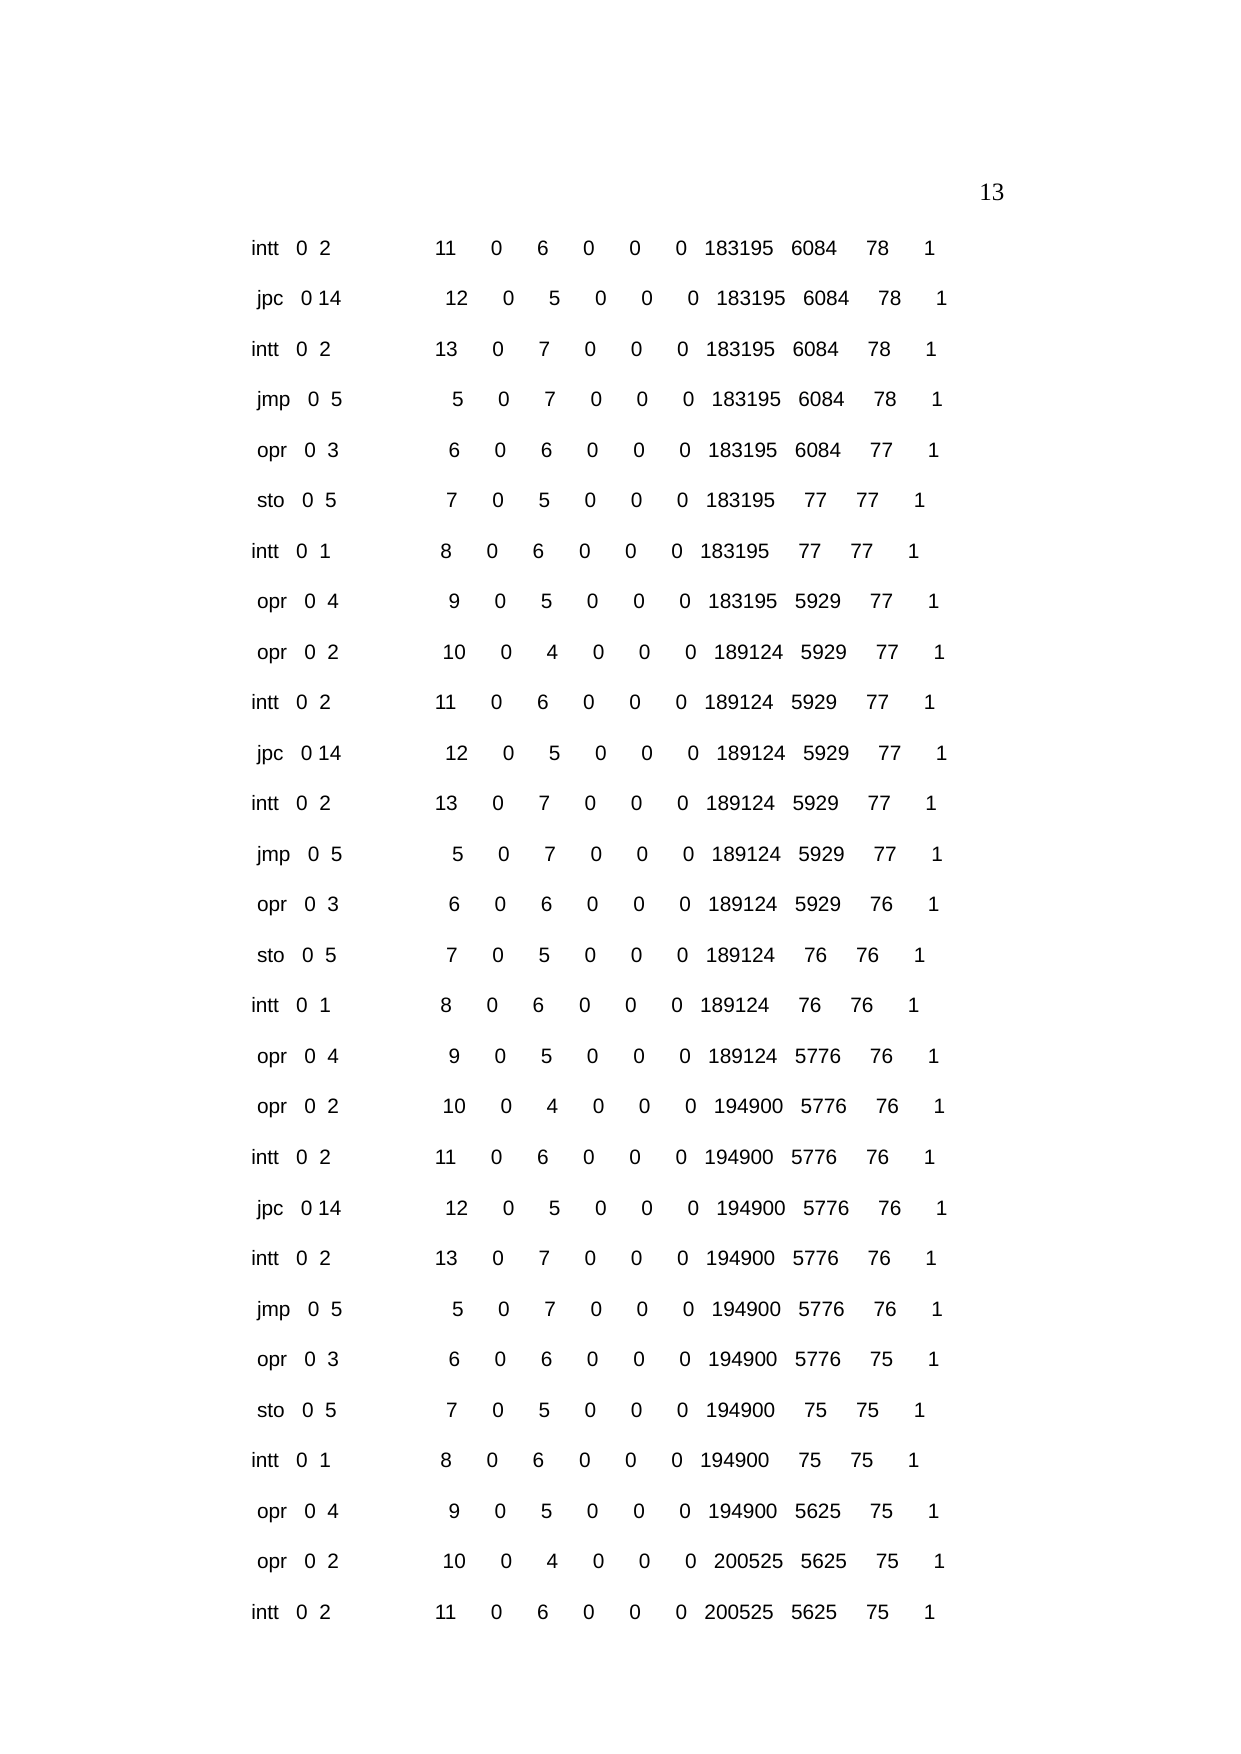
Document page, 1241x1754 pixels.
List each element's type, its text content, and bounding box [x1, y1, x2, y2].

text jmp 0 5 5 0 7 0 0 0 183195 6084 78 1 [251, 387, 1122, 411]
text sto 0 5 7 0 5 0 0 0 189124 76 76 1 [251, 943, 1122, 967]
text opr 0 3 6 0 6 0 0 0 194900 5776 75 1 [251, 1347, 1122, 1371]
text intt 0 2 11 0 6 0 0 0 194900 5776 76 1 [251, 1145, 1122, 1169]
text intt 0 1 8 0 6 0 0 0 189124 76 76 1 [251, 993, 1122, 1017]
text sto 0 5 7 0 5 0 0 0 183195 77 77 1 [251, 488, 1122, 512]
text opr 0 4 9 0 5 0 0 0 183195 5929 77 1 [251, 589, 1122, 613]
text intt 0 2 11 0 6 0 0 0 189124 5929 77 1 [251, 690, 1122, 714]
text intt 0 2 11 0 6 0 0 0 183195 6084 78 1 [251, 235, 1122, 259]
text jpc 0 14 12 0 5 0 0 0 183195 6084 78 1 [251, 286, 1122, 310]
text sto 0 5 7 0 5 0 0 0 194900 75 75 1 [251, 1397, 1122, 1421]
text intt 0 2 13 0 7 0 0 0 194900 5776 76 1 [251, 1246, 1122, 1270]
text intt 0 2 13 0 7 0 0 0 189124 5929 77 1 [251, 791, 1122, 815]
text jpc 0 14 12 0 5 0 0 0 189124 5929 77 1 [251, 741, 1122, 764]
text opr 0 3 6 0 6 0 0 0 189124 5929 76 1 [251, 892, 1122, 916]
text intt 0 1 8 0 6 0 0 0 194900 75 75 1 [251, 1448, 1122, 1472]
text opr 0 3 6 0 6 0 0 0 183195 6084 77 1 [251, 437, 1122, 461]
text opr 0 4 9 0 5 0 0 0 194900 5625 75 1 [251, 1498, 1122, 1522]
text opr 0 4 9 0 5 0 0 0 189124 5776 76 1 [251, 1044, 1122, 1068]
text jmp 0 5 5 0 7 0 0 0 194900 5776 76 1 [251, 1296, 1122, 1320]
text intt 0 1 8 0 6 0 0 0 183195 77 77 1 [251, 538, 1122, 562]
text opr 0 2 10 0 4 0 0 0 194900 5776 76 1 [251, 1094, 1122, 1118]
text intt 0 2 11 0 6 0 0 0 200525 5625 75 1 [251, 1599, 1122, 1623]
text jpc 0 14 12 0 5 0 0 0 194900 5776 76 1 [251, 1195, 1122, 1219]
text jmp 0 5 5 0 7 0 0 0 189124 5929 77 1 [251, 842, 1122, 866]
text opr 0 2 10 0 4 0 0 0 189124 5929 77 1 [251, 639, 1122, 663]
text intt 0 2 13 0 7 0 0 0 183195 6084 78 1 [251, 336, 1122, 360]
text opr 0 2 10 0 4 0 0 0 200525 5625 75 1 [251, 1549, 1122, 1573]
